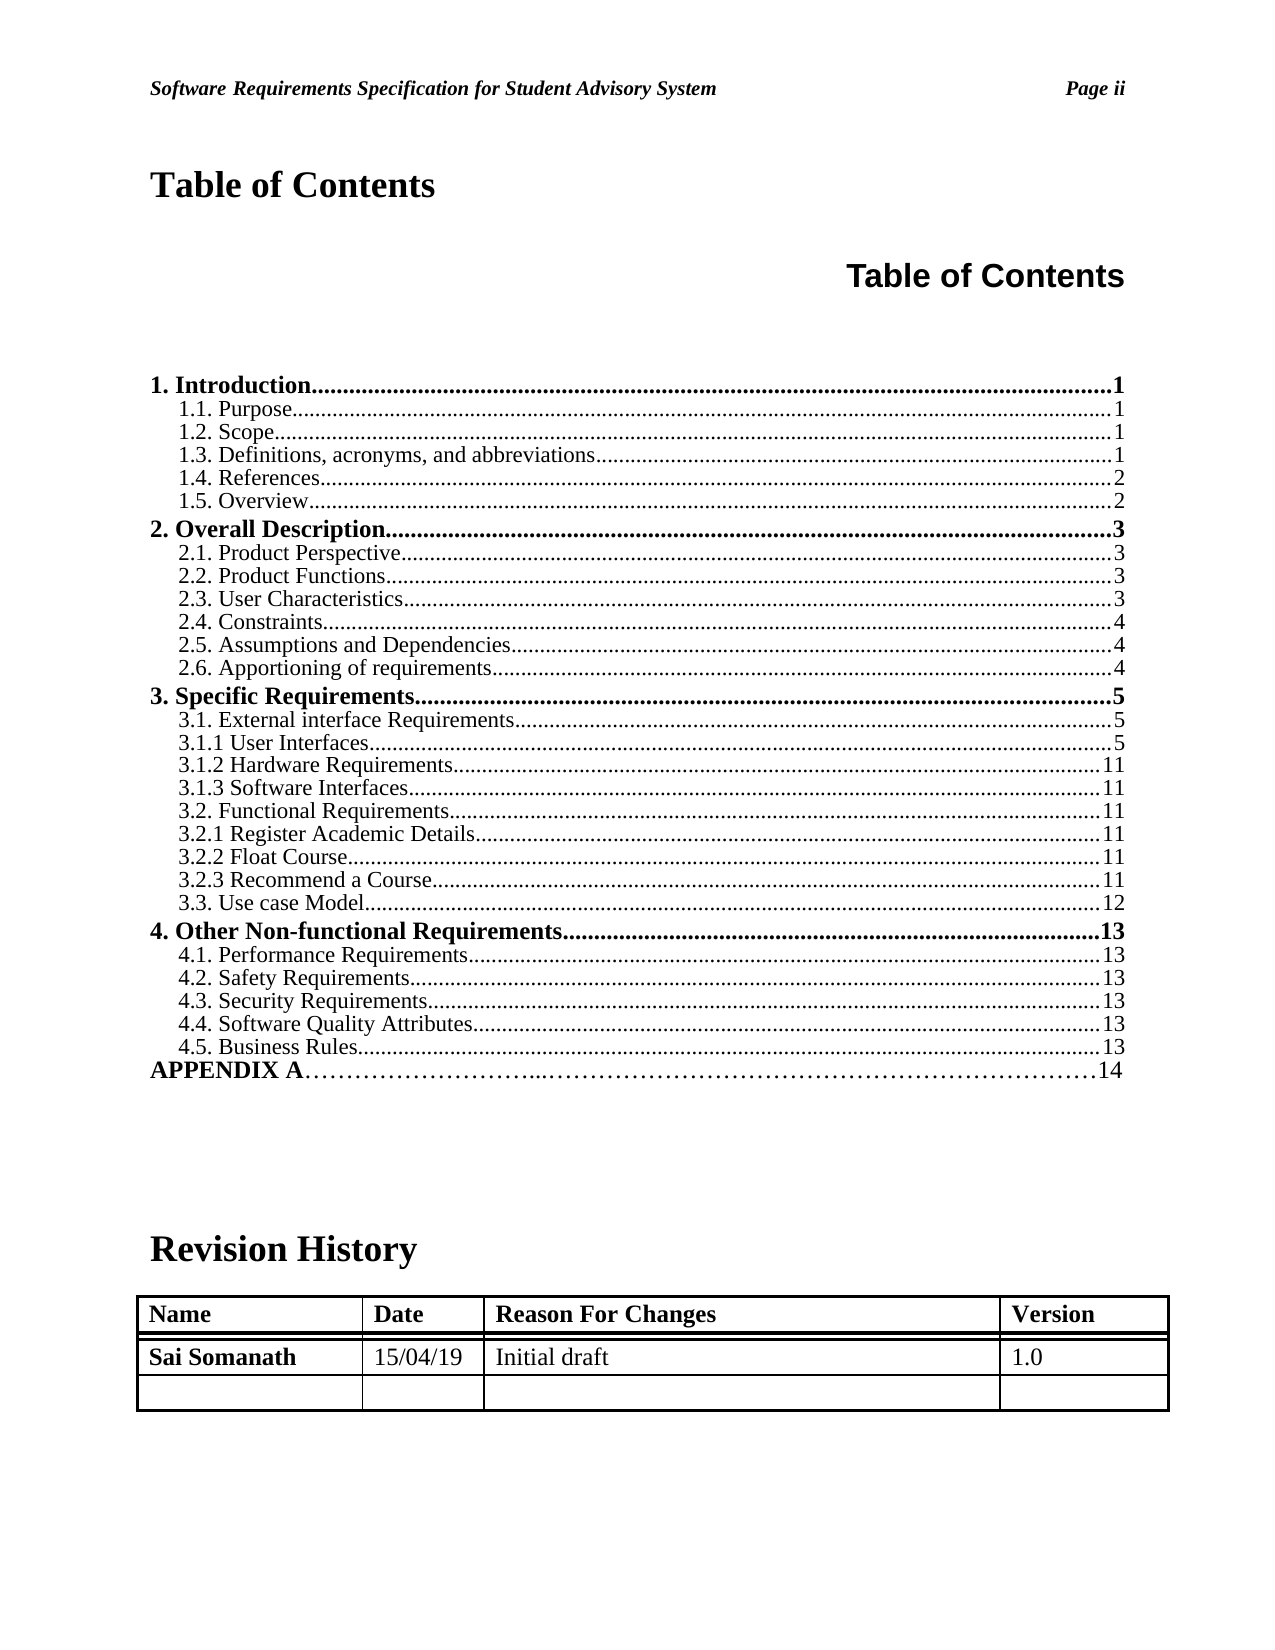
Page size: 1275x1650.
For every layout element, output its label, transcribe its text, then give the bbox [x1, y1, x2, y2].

text 3. Specific Requirements 5 [150, 686, 1125, 709]
text 1.2. Scope 1 [178, 421, 1125, 444]
text 2.3. User Characteristics 3 [178, 588, 1125, 611]
text 3.1.1 User Interfaces 5 [178, 732, 1125, 754]
text 1.4. References 2 [178, 467, 1125, 490]
text 3.2.1 Register Academic Details 11 [178, 823, 1125, 846]
text 1. Introduction 1 [150, 375, 1125, 398]
text 3.1.3 Software Interfaces 11 [178, 777, 1125, 800]
text 4.2. Safety Requirements 13 [178, 967, 1125, 990]
text 3.2.3 Recommend a Course 11 [178, 869, 1125, 892]
text 3.1. External interface Requirements 5 [178, 709, 1125, 732]
text 4. Other Non-functional Requirements 13 [150, 921, 1125, 944]
text 3.2. Functional Requirements 11 [178, 800, 1125, 823]
table_cell [1001, 1376, 1167, 1409]
table_cell [363, 1376, 483, 1409]
text 1.3. Definitions, acronyms, and abbreviations 1 [178, 444, 1125, 467]
table_cell 15/04/19 [363, 1341, 483, 1374]
text 2. Overall Description 3 [150, 519, 1125, 542]
text Table of Contents [150, 162, 1125, 206]
table_header Date [363, 1298, 483, 1331]
text 4.1. Performance Requirements 13 [178, 944, 1125, 967]
table_cell Sai Somanath [139, 1341, 362, 1374]
text 2.2. Product Functions 3 [178, 565, 1125, 588]
table_cell [485, 1376, 999, 1409]
text 4.3. Security Requirements 13 [178, 990, 1125, 1013]
text 3.1.2 Hardware Requirements 11 [178, 754, 1125, 777]
table_cell 1.0 [1001, 1341, 1167, 1374]
table_header Reason For Changes [485, 1298, 999, 1331]
text 4.4. Software Quality Attributes 13 [178, 1013, 1125, 1036]
text APPENDIX A………………………...…………………………………………………………14 [150, 1059, 1125, 1084]
text 3.2.2 Float Course 11 [178, 846, 1125, 869]
text 4.5. Business Rules 13 [178, 1036, 1125, 1059]
text 3.3. Use case Model 12 [178, 892, 1125, 915]
subtitle Table of Contents [150, 256, 1125, 294]
table_cell Initial draft [485, 1341, 999, 1374]
table_header Version [1001, 1298, 1167, 1331]
text 1.1. Purpose 1 [178, 398, 1125, 421]
text 2.4. Constraints 4 [178, 611, 1125, 634]
text 2.1. Product Perspective 3 [178, 542, 1125, 565]
text Revision History [150, 1227, 1125, 1270]
text 2.6. Apportioning of requirements 4 [178, 657, 1125, 679]
text 1.5. Overview 2 [178, 490, 1125, 513]
table_cell [139, 1376, 362, 1409]
text 2.5. Assumptions and Dependencies 4 [178, 634, 1125, 657]
table_header Name [139, 1298, 362, 1331]
